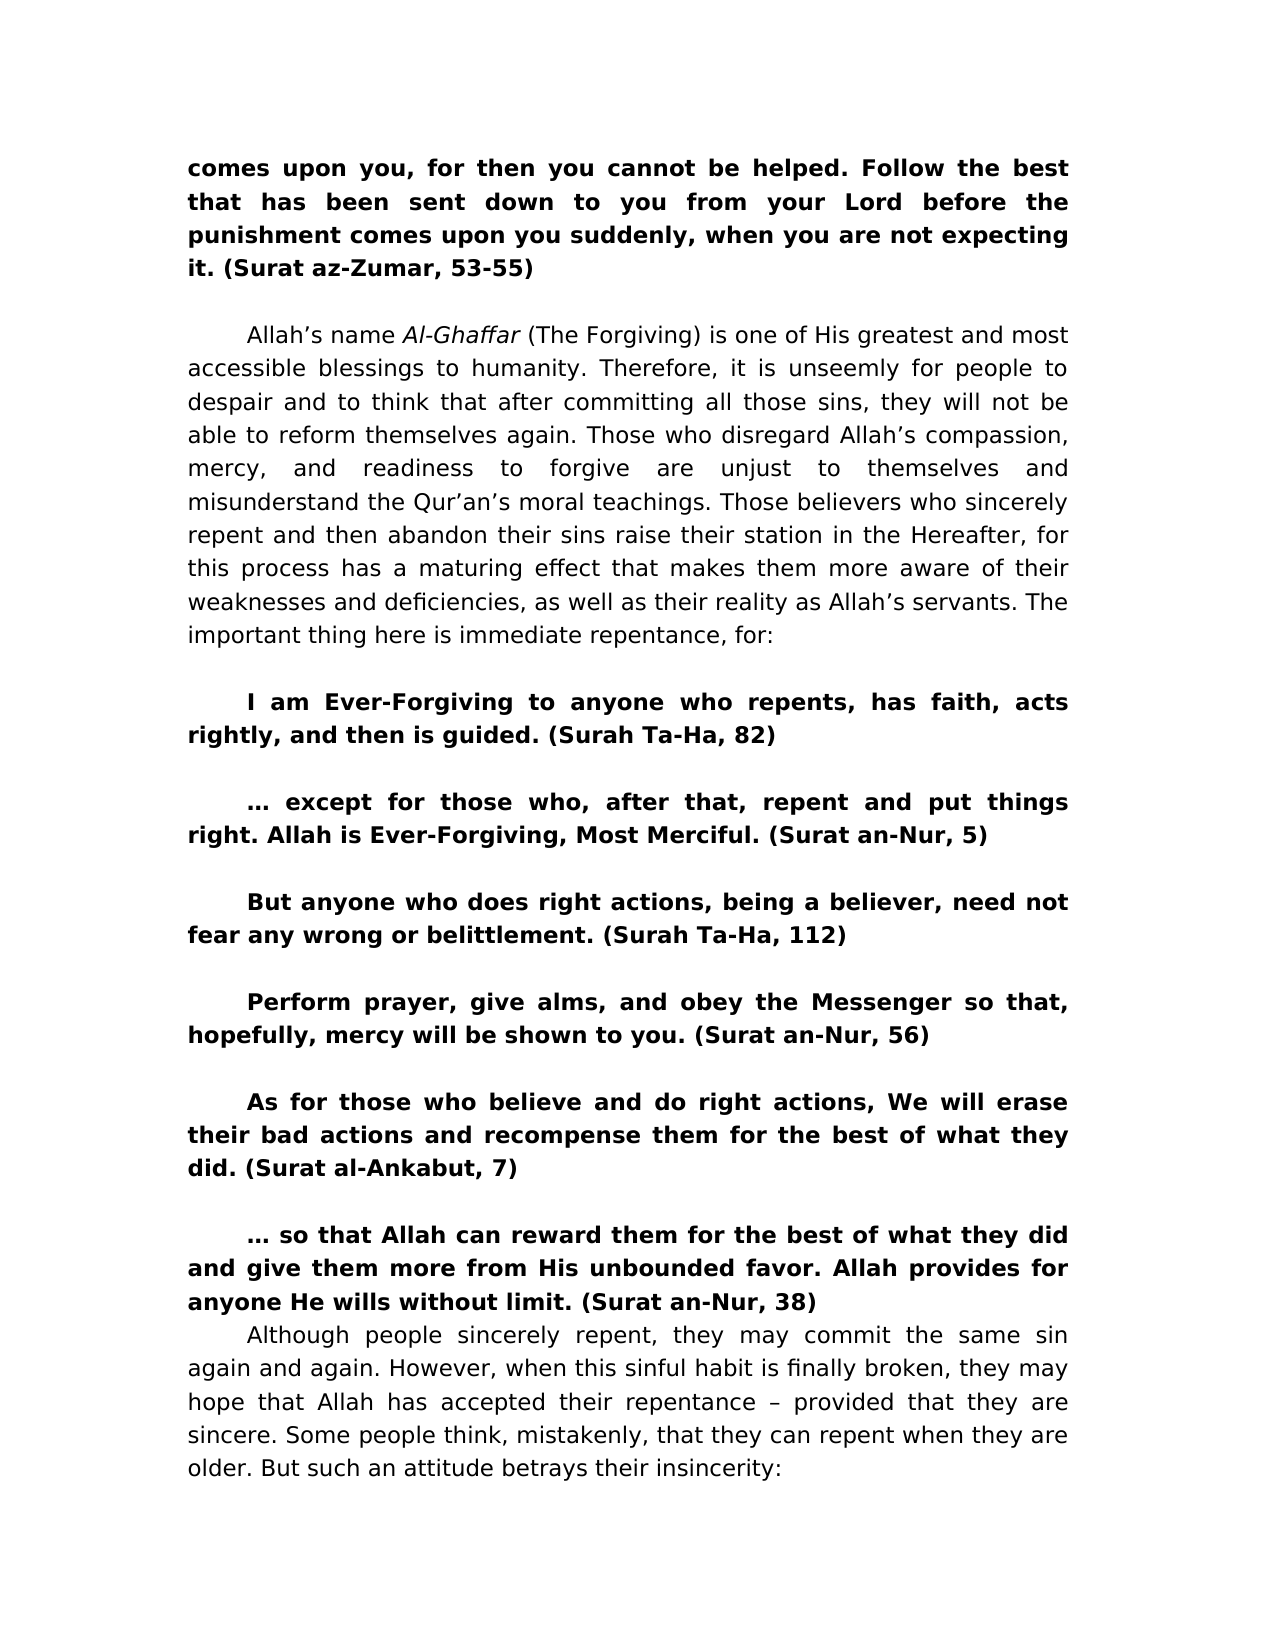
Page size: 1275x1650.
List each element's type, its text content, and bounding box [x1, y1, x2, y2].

text Allah’s name Al-Ghaffar (The Forgiving) is one of His greatest and most accessible blessings to humanity. Therefore, it is unseemly for people to despair and to think that after committing all those sins, they will not be able to reform themselves again. Those who disregard Allah’s compassion, mercy, and readiness to forgive are unjust to themselves and misunderstand the Qur’an’s moral teachings. Those believers who sincerely repent and then abandon their sins raise their station in the Hereafter, for this process has a maturing effect that makes them more aware of their weaknesses and deficiencies, as well as their reality as Allah’s servants. The important thing here is immediate repentance, for: [187, 317, 1070, 650]
text … so that Allah can reward them for the best of what they did and give them more from His unbounded favor. Allah provides for anyone He wills without limit. (Surat an-Nur, 38) [187, 1217, 1070, 1317]
text … except for those who, after that, repent and put things right. Allah is Ever-Forgiving, Most Merciful. (Surat an-Nur, 5) [187, 783, 1070, 850]
text comes upon you, for then you cannot be helped. Follow the best that has been sent down to you from your Lord before the punishment comes upon you suddenly, when you are not expecting it. (Surat az-Zumar, 53-55) [187, 150, 1070, 283]
text Perform prayer, give alms, and obey the Messenger so that, hopefully, mercy will be shown to you. (Surat an-Nur, 56) [187, 983, 1070, 1050]
text Although people sincerely repent, they may commit the same sin again and again. However, when this sinful habit is finally broken, they may hope that Allah has accepted their repentance – provided that they are sincere. Some people think, mistakenly, that they can repent when they are older. But such an attitude betrays their insincerity: [187, 1317, 1070, 1483]
text As for those who believe and do right actions, We will erase their bad actions and recompense them for the best of what they did. (Surat al-Ankabut, 7) [187, 1083, 1070, 1183]
text But anyone who does right actions, being a believer, need not fear any wrong or belittlement. (Surah Ta-Ha, 112) [187, 883, 1070, 950]
text I am Ever-Forgiving to anyone who repents, has faith, acts rightly, and then is guided. (Surah Ta-Ha, 82) [187, 683, 1070, 750]
